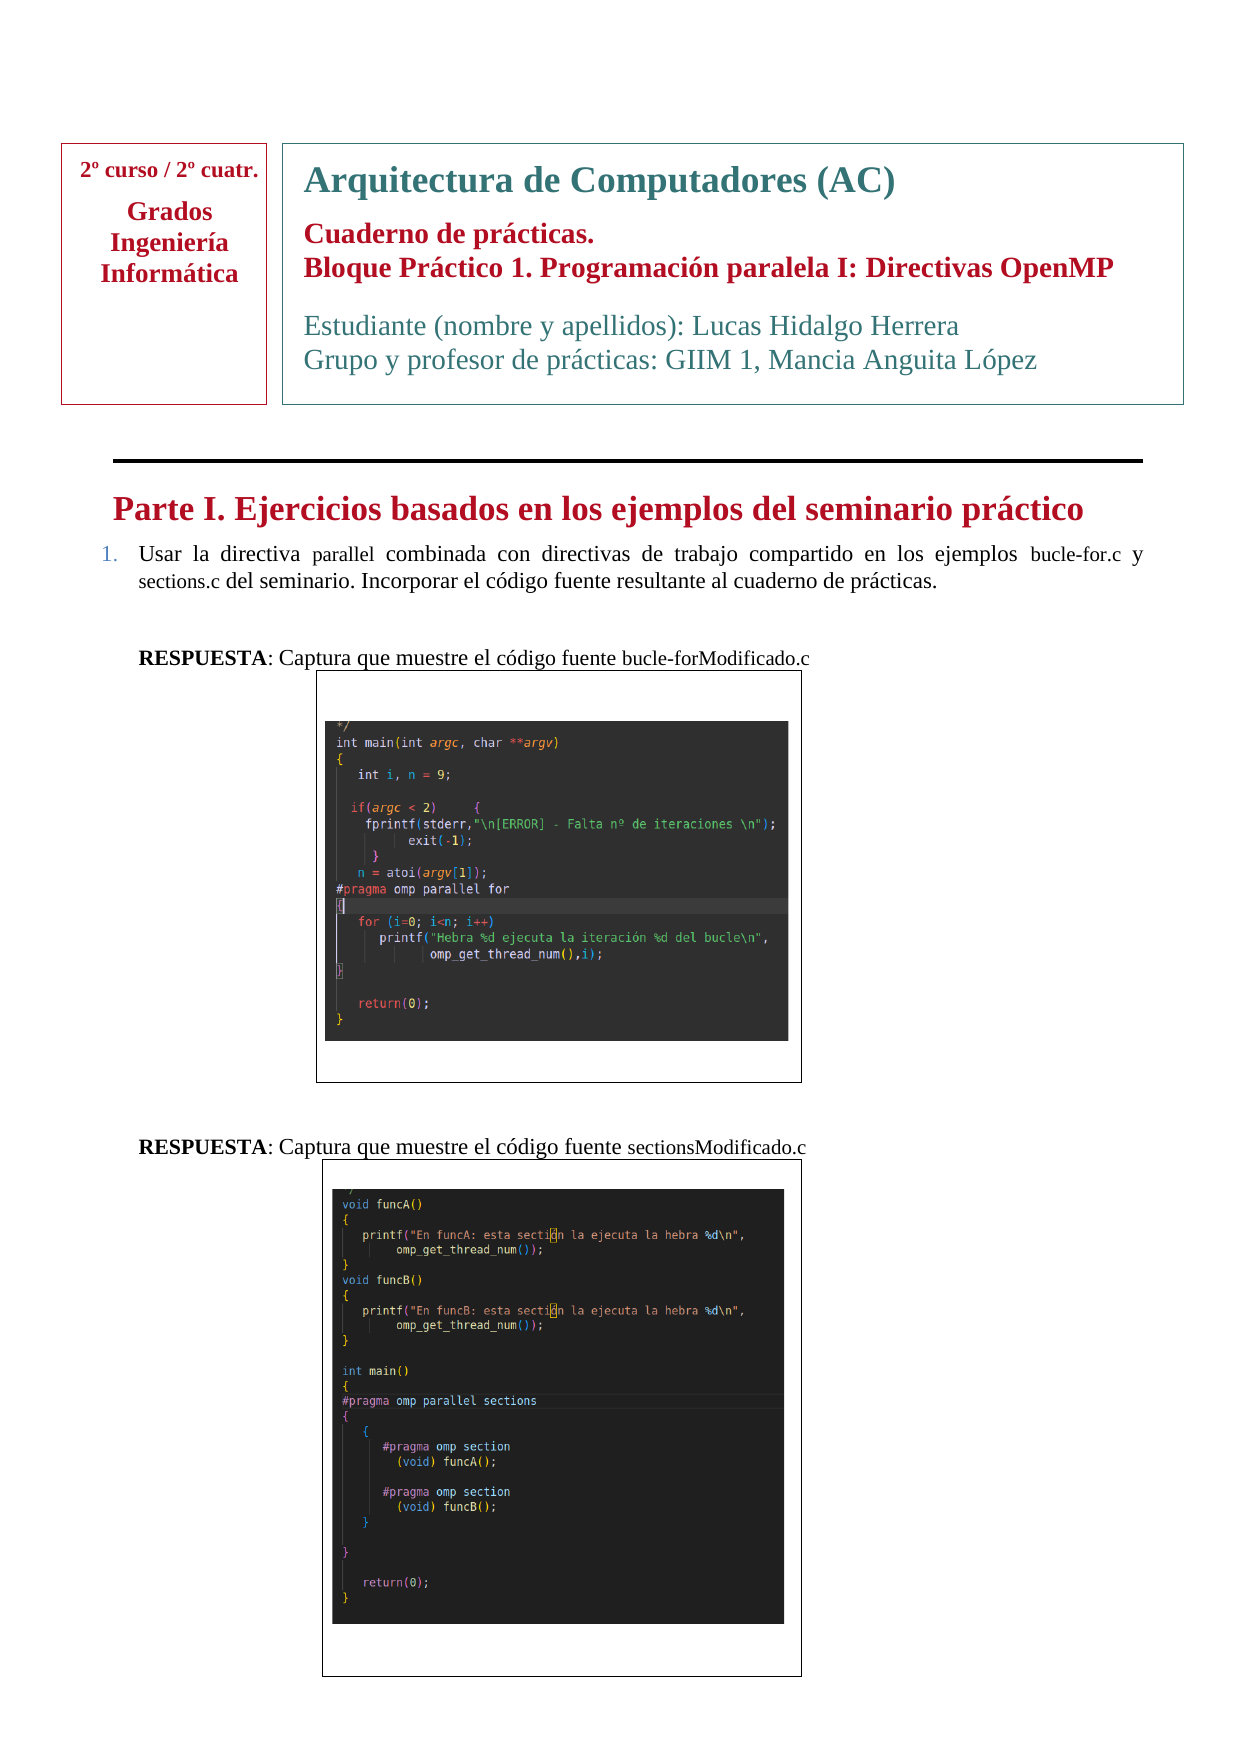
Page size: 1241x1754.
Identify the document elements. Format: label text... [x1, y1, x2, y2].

picture [325, 721, 789, 1041]
subtitle Parte I. Ejercicios basados en los ejemplos del seminario práctico [113, 488, 1143, 528]
table_header 2º curso / 2º cuatr. Grados Ingeniería Informática [62, 144, 266, 404]
list Usar la directiva parallel combinada con directivas de trabajo compartido en los ejemplos bucle-for.c y sections.c del seminario. Incorporar el código fuente resultante al cuaderno de prácticas. [101, 540, 1143, 593]
text RESPUESTA: Captura que muestre el código fuente bucle-forModificado.c [138, 644, 1143, 670]
table_header [317, 671, 801, 1082]
text RESPUESTA: Captura que muestre el código fuente sectionsModificado.c [138, 1133, 1143, 1159]
picture [332, 1189, 785, 1624]
table_header [267, 143, 282, 404]
table_header [323, 1160, 801, 1676]
table_header Arquitectura de Computadores (AC) Cuaderno de prácticas. Bloque Práctico 1. Programación paralela I: Directivas OpenMP Estudiante (nombre y apellidos): Lucas Hidalgo Herrera Grupo y profesor de prácticas: GIIM 1, Mancia Anguita López [283, 144, 1183, 404]
